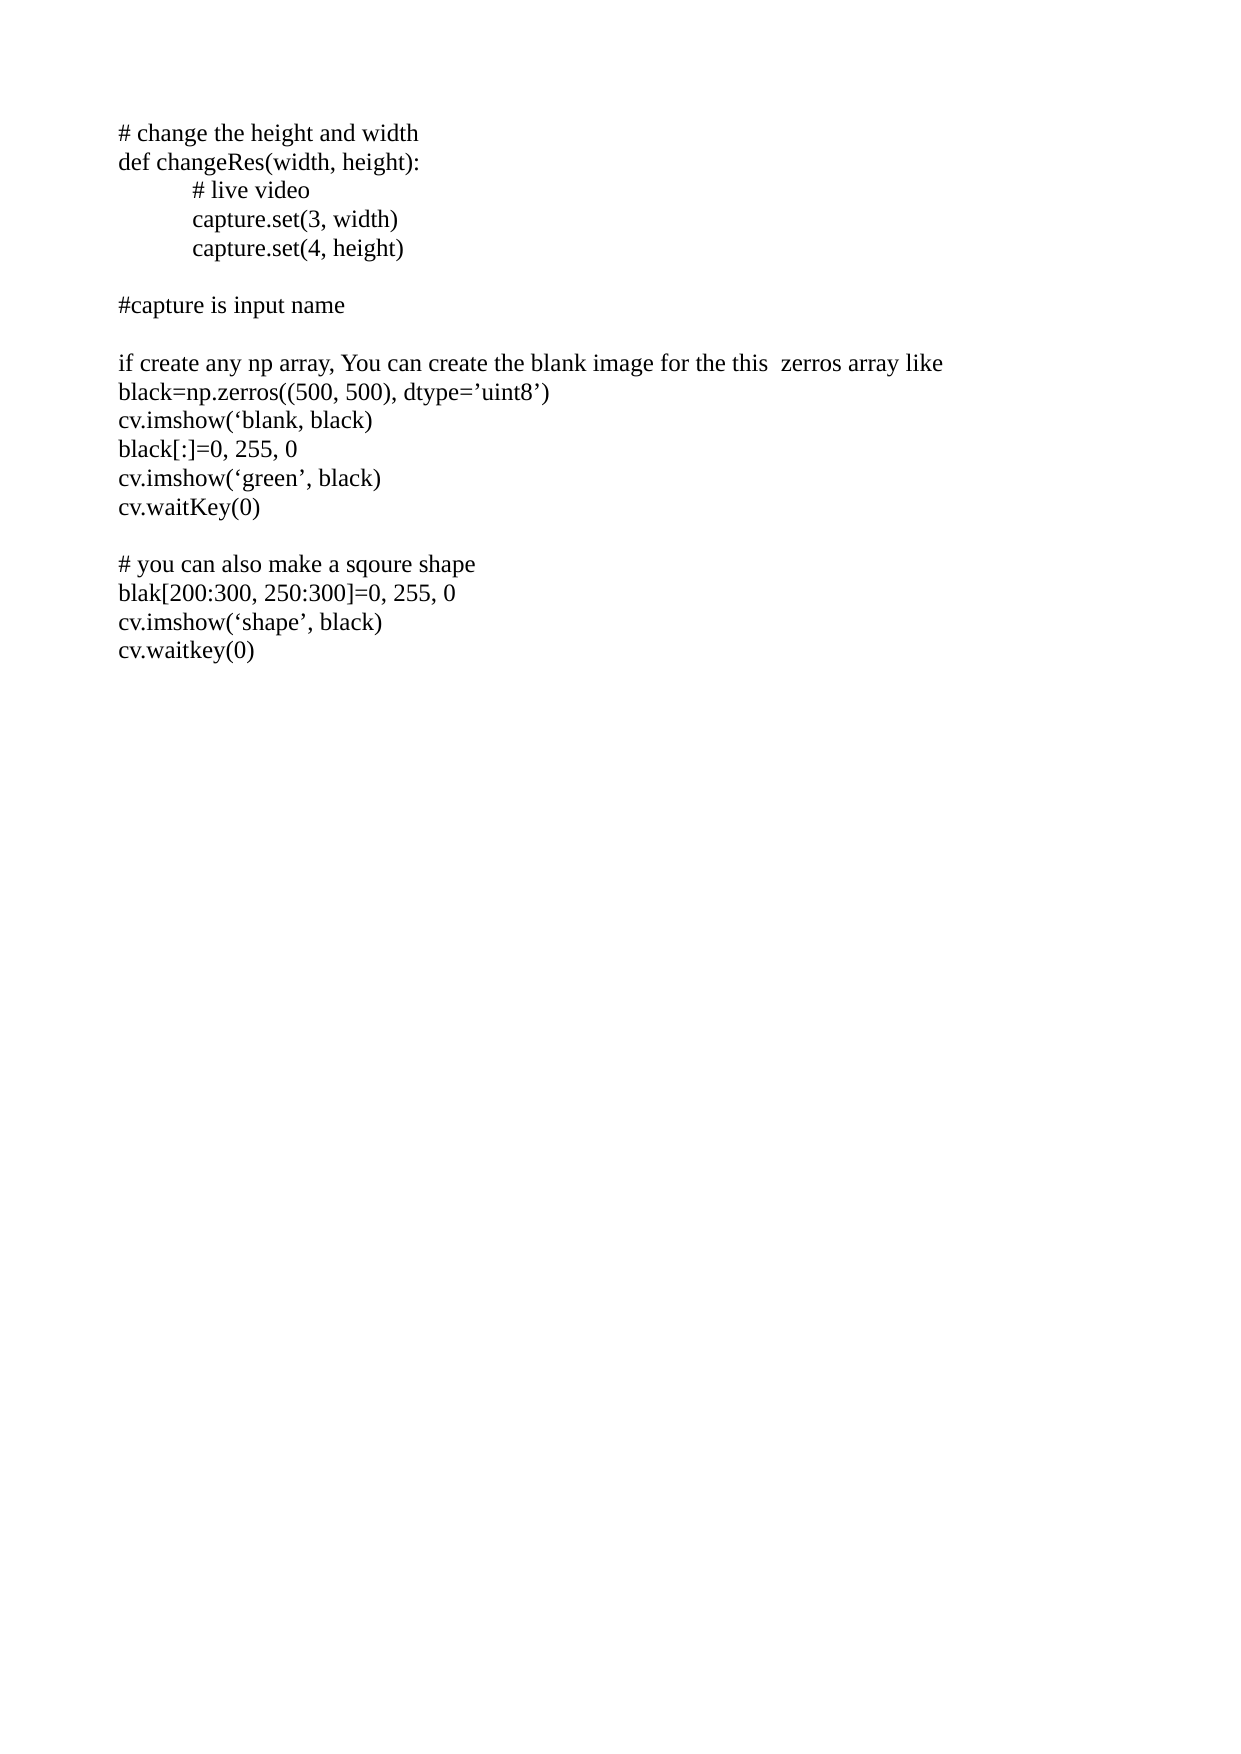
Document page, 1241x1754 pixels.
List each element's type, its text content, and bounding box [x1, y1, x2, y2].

text # you can also make a sqoure shape [118, 549, 1122, 578]
text cv.imshow(‘green’, black) [118, 463, 1122, 492]
text cv.waitkey(0) [118, 636, 1122, 664]
text capture.set(3, width) [118, 204, 1122, 233]
text # change the height and width [118, 118, 1122, 147]
text #capture is input name [118, 291, 1122, 319]
text black=np.zerros((500, 500), dtype=’uint8’) [118, 377, 1122, 406]
text cv.imshow(‘shape’, black) [118, 607, 1122, 636]
text if create any np array, You can create the blank image for the this zerros array like [118, 348, 1122, 377]
text capture.set(4, height) [118, 233, 1122, 262]
text cv.waitKey(0) [118, 492, 1122, 521]
text # live video [118, 176, 1122, 204]
text def changeRes(width, height): [118, 147, 1122, 176]
text blak[200:300, 250:300]=0, 255, 0 [118, 578, 1122, 607]
text black[:]=0, 255, 0 [118, 434, 1122, 463]
text cv.imshow(‘blank, black) [118, 406, 1122, 434]
